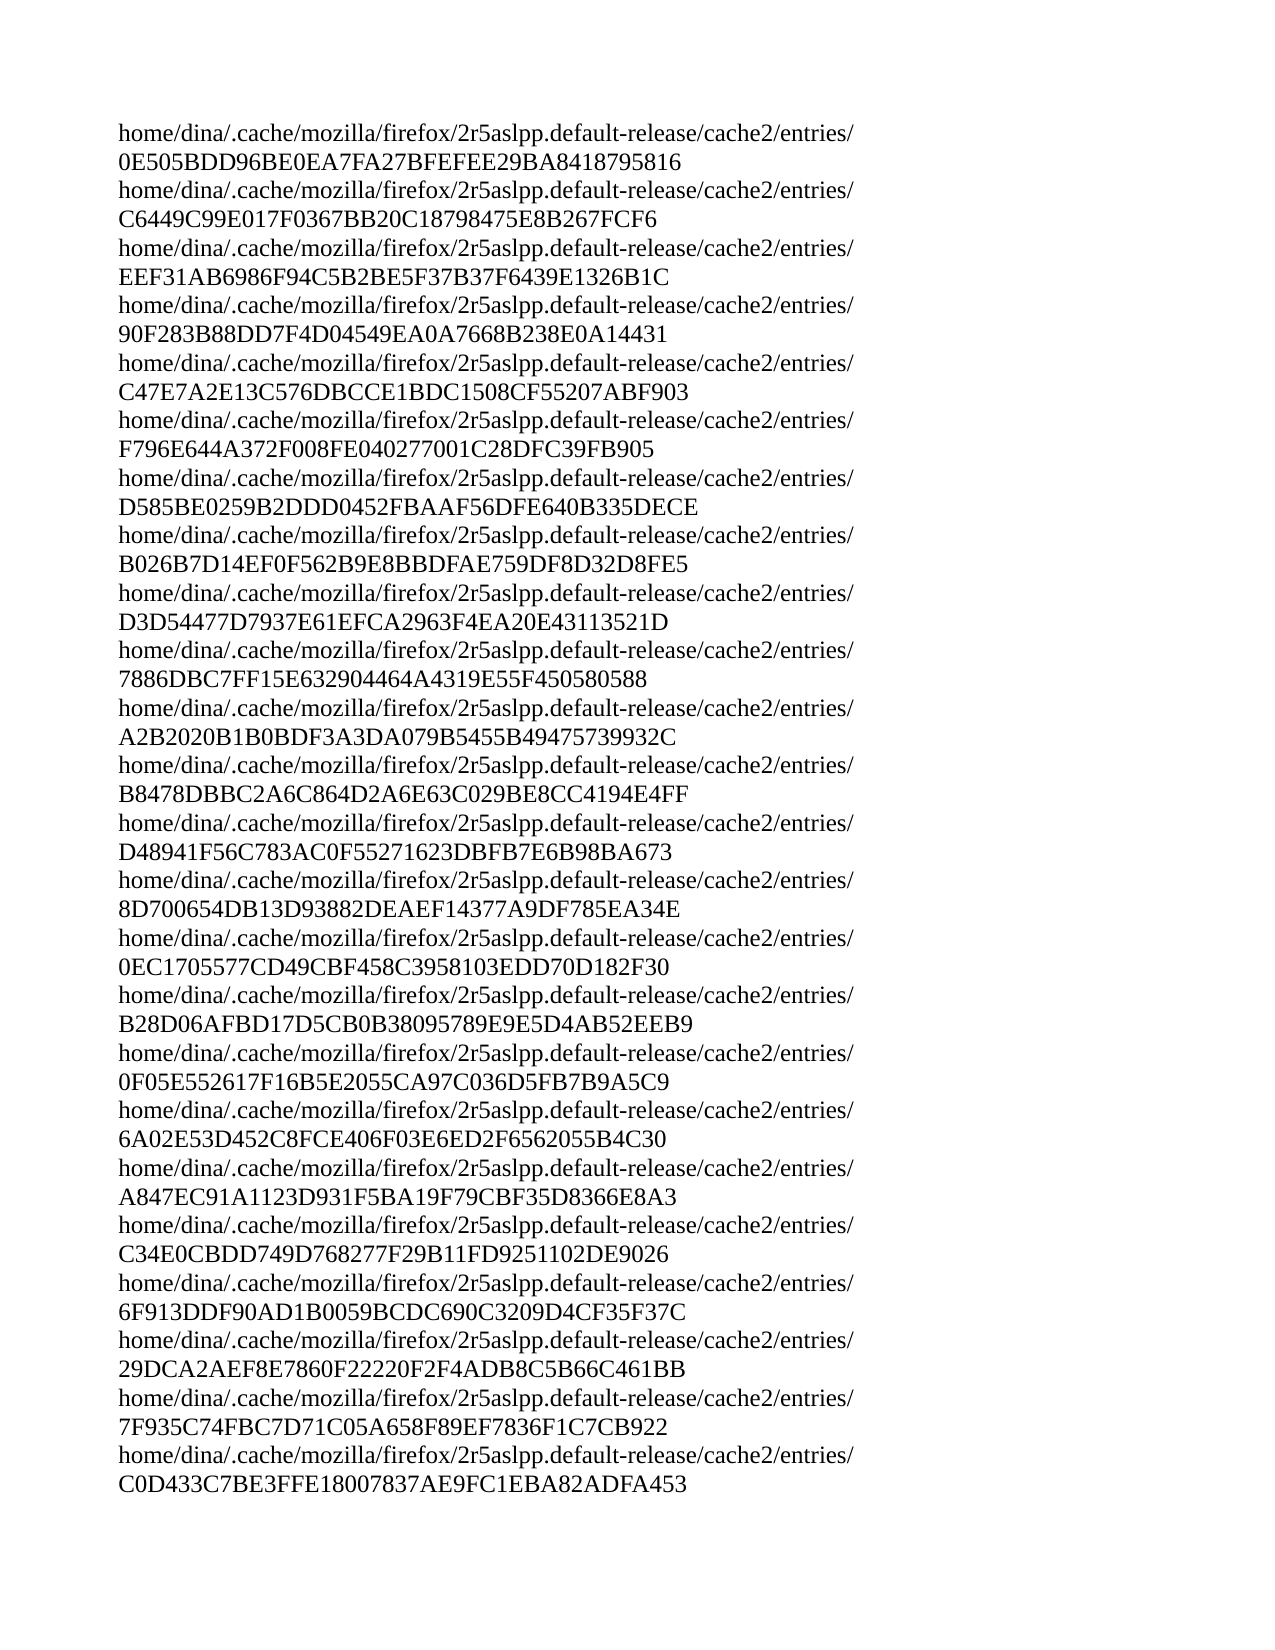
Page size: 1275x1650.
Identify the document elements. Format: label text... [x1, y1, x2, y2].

text home/dina/.cache/mozilla/firefox/2r5aslpp.default-release/cache2/entries/7886DBC7FF15E632904464A4319E55F450580588 [118, 636, 1157, 693]
text home/dina/.cache/mozilla/firefox/2r5aslpp.default-release/cache2/entries/6F913DDF90AD1B0059BCDC690C3209D4CF35F37C [118, 1268, 1157, 1326]
text home/dina/.cache/mozilla/firefox/2r5aslpp.default-release/cache2/entries/EEF31AB6986F94C5B2BE5F37B37F6439E1326B1C [118, 233, 1157, 291]
text home/dina/.cache/mozilla/firefox/2r5aslpp.default-release/cache2/entries/D585BE0259B2DDD0452FBAAF56DFE640B335DECE [118, 463, 1157, 521]
text home/dina/.cache/mozilla/firefox/2r5aslpp.default-release/cache2/entries/C34E0CBDD749D768277F29B11FD9251102DE9026 [118, 1211, 1157, 1268]
text home/dina/.cache/mozilla/firefox/2r5aslpp.default-release/cache2/entries/0E505BDD96BE0EA7FA27BFEFEE29BA8418795816 [118, 118, 1157, 176]
text home/dina/.cache/mozilla/firefox/2r5aslpp.default-release/cache2/entries/8D700654DB13D93882DEAEF14377A9DF785EA34E [118, 866, 1157, 923]
text home/dina/.cache/mozilla/firefox/2r5aslpp.default-release/cache2/entries/D48941F56C783AC0F55271623DBFB7E6B98BA673 [118, 808, 1157, 866]
text home/dina/.cache/mozilla/firefox/2r5aslpp.default-release/cache2/entries/0F05E552617F16B5E2055CA97C036D5FB7B9A5C9 [118, 1038, 1157, 1096]
text home/dina/.cache/mozilla/firefox/2r5aslpp.default-release/cache2/entries/A847EC91A1123D931F5BA19F79CBF35D8366E8A3 [118, 1153, 1157, 1211]
text home/dina/.cache/mozilla/firefox/2r5aslpp.default-release/cache2/entries/6A02E53D452C8FCE406F03E6ED2F6562055B4C30 [118, 1096, 1157, 1153]
text home/dina/.cache/mozilla/firefox/2r5aslpp.default-release/cache2/entries/7F935C74FBC7D71C05A658F89EF7836F1C7CB922 [118, 1383, 1157, 1441]
text home/dina/.cache/mozilla/firefox/2r5aslpp.default-release/cache2/entries/C0D433C7BE3FFE18007837AE9FC1EBA82ADFA453 [118, 1441, 1157, 1498]
text home/dina/.cache/mozilla/firefox/2r5aslpp.default-release/cache2/entries/C47E7A2E13C576DBCCE1BDC1508CF55207ABF903 [118, 348, 1157, 406]
text home/dina/.cache/mozilla/firefox/2r5aslpp.default-release/cache2/entries/D3D54477D7937E61EFCA2963F4EA20E43113521D [118, 578, 1157, 636]
text home/dina/.cache/mozilla/firefox/2r5aslpp.default-release/cache2/entries/90F283B88DD7F4D04549EA0A7668B238E0A14431 [118, 291, 1157, 348]
text home/dina/.cache/mozilla/firefox/2r5aslpp.default-release/cache2/entries/0EC1705577CD49CBF458C3958103EDD70D182F30 [118, 923, 1157, 981]
text home/dina/.cache/mozilla/firefox/2r5aslpp.default-release/cache2/entries/B026B7D14EF0F562B9E8BBDFAE759DF8D32D8FE5 [118, 521, 1157, 578]
text home/dina/.cache/mozilla/firefox/2r5aslpp.default-release/cache2/entries/A2B2020B1B0BDF3A3DA079B5455B49475739932C [118, 693, 1157, 751]
text home/dina/.cache/mozilla/firefox/2r5aslpp.default-release/cache2/entries/C6449C99E017F0367BB20C18798475E8B267FCF6 [118, 176, 1157, 233]
text home/dina/.cache/mozilla/firefox/2r5aslpp.default-release/cache2/entries/F796E644A372F008FE040277001C28DFC39FB905 [118, 406, 1157, 463]
text home/dina/.cache/mozilla/firefox/2r5aslpp.default-release/cache2/entries/B8478DBBC2A6C864D2A6E63C029BE8CC4194E4FF [118, 751, 1157, 808]
text home/dina/.cache/mozilla/firefox/2r5aslpp.default-release/cache2/entries/29DCA2AEF8E7860F22220F2F4ADB8C5B66C461BB [118, 1326, 1157, 1383]
text home/dina/.cache/mozilla/firefox/2r5aslpp.default-release/cache2/entries/B28D06AFBD17D5CB0B38095789E9E5D4AB52EEB9 [118, 981, 1157, 1038]
